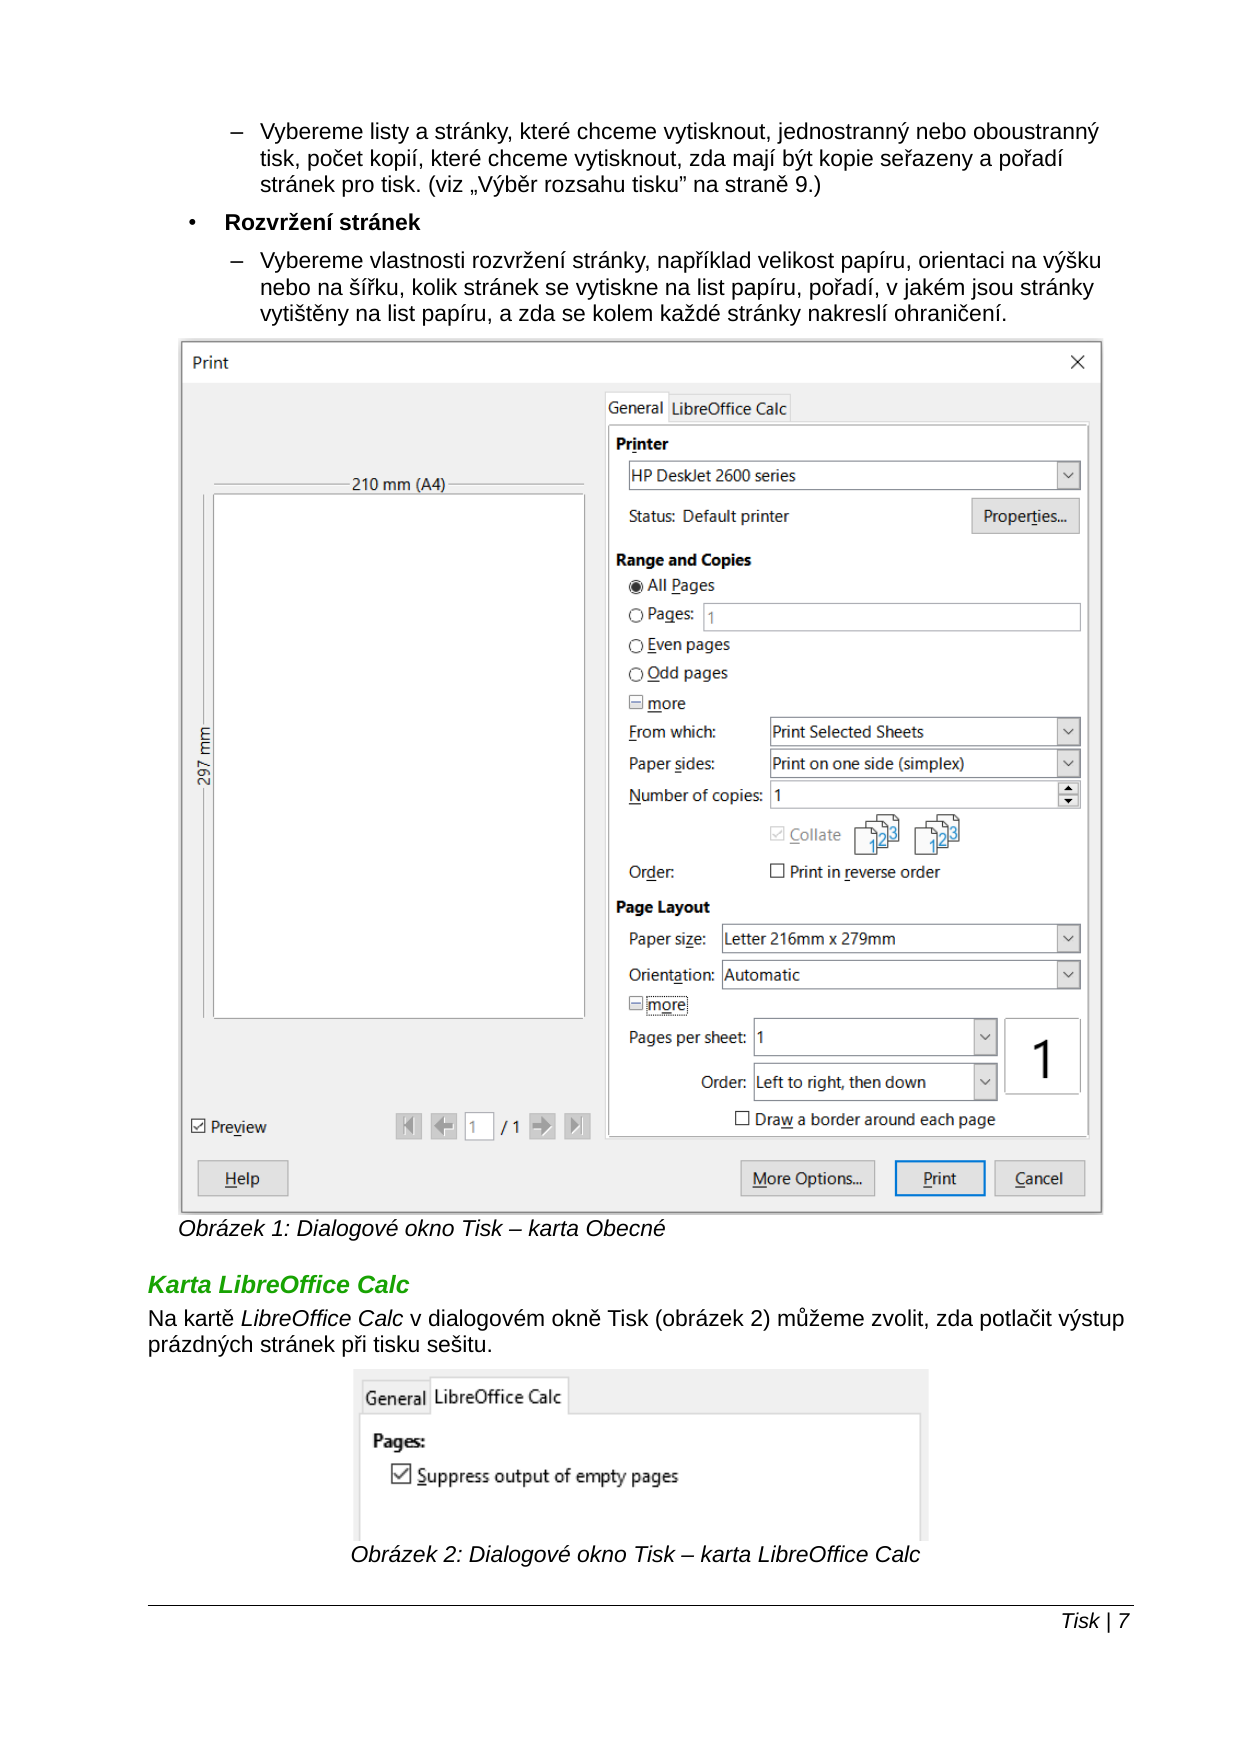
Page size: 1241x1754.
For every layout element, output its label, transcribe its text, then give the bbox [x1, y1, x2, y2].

list Vybereme listy a stránky, které chceme vytisknout, jednostranný nebo oboustranný tisk, počet kopií, které chceme vytisknout, zda mají být kopie seřazeny a pořadí stránek pro tisk. (viz „Výběr toho, co se má tisknout” na straně 7.) [230, 118, 1134, 197]
list Vybereme vlastnosti rozvržení stránky, například velikost papíru, orientaci na výšku nebo na šířku, kolik stránek se vytiskne na list papíru, pořadí, v jakém jsou stránky vytištěny na list papíru, a zda se kolem každé stránky nakreslí ohraničení. [230, 247, 1134, 326]
list Rozvržení stránek [185, 206, 1134, 238]
picture [178, 338, 1104, 1215]
picture [353, 1369, 929, 1541]
text Obrázek 2: Dialogové okno Tisk – karta LibreOffice Calc [350, 1370, 931, 1567]
text Na kartě LibreOffice Calc v dialogovém okně Tisk (obrázek 2) můžeme zvolit, zda potlačit výstup prázdných stránek při tisku sešitu. [148, 1304, 1134, 1357]
subtitle Karta LibreOffice Calc [148, 1270, 1134, 1298]
text Obrázek 1: Dialogové okno Tisk – karta Obecné [178, 1215, 1104, 1241]
